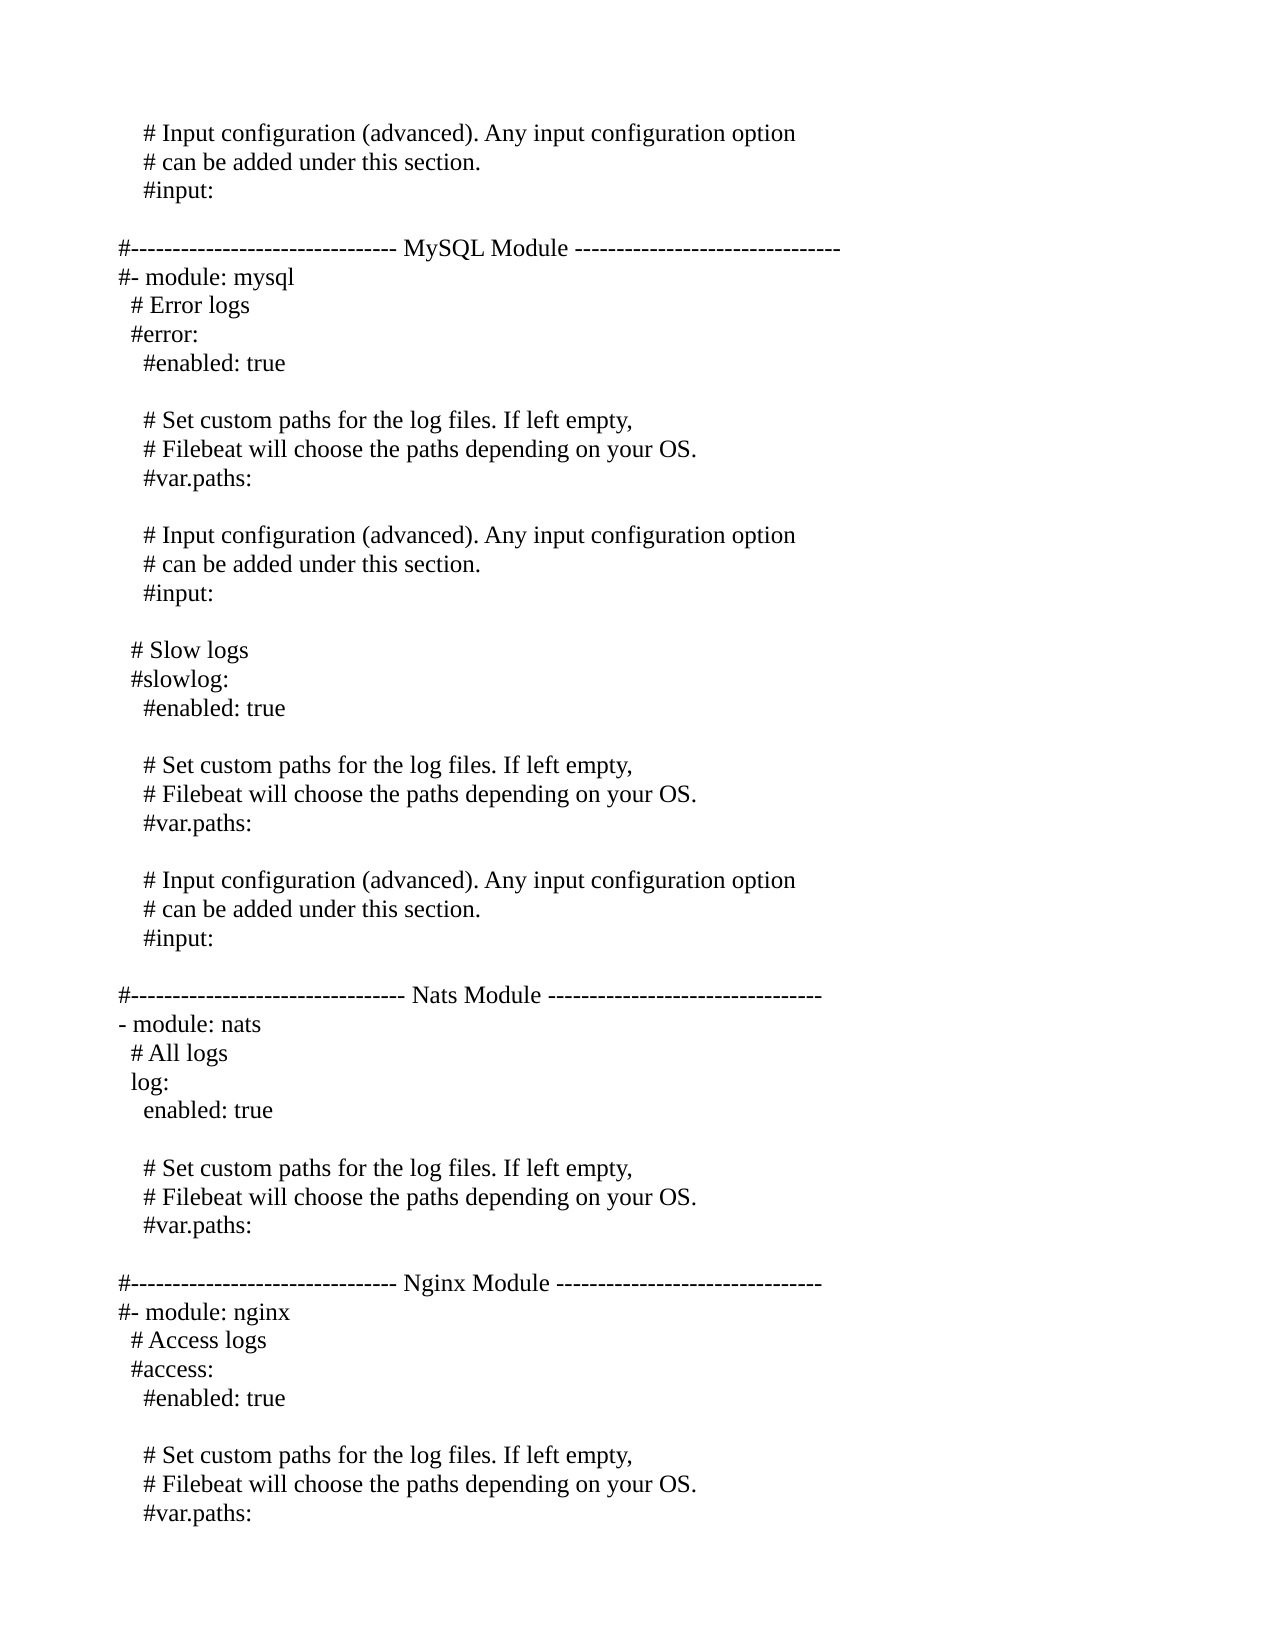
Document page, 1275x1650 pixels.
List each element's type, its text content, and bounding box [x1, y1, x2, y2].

text #enabled: true [118, 693, 1157, 722]
text #var.paths: [118, 1211, 1157, 1239]
text #var.paths: [118, 1498, 1157, 1527]
text #-------------------------------- MySQL Module -------------------------------- [118, 233, 1157, 262]
text #input: [118, 176, 1157, 204]
text # Input configuration (advanced). Any input configuration option [118, 866, 1157, 894]
text #var.paths: [118, 808, 1157, 837]
text # can be added under this section. [118, 549, 1157, 578]
text #input: [118, 923, 1157, 952]
text # Filebeat will choose the paths depending on your OS. [118, 434, 1157, 463]
text # Filebeat will choose the paths depending on your OS. [118, 1182, 1157, 1211]
text enabled: true [118, 1096, 1157, 1124]
text # Set custom paths for the log files. If left empty, [118, 751, 1157, 779]
text #- module: nginx [118, 1297, 1157, 1326]
text # Slow logs [118, 636, 1157, 664]
text #enabled: true [118, 1383, 1157, 1412]
text # Set custom paths for the log files. If left empty, [118, 1153, 1157, 1182]
text # Set custom paths for the log files. If left empty, [118, 1441, 1157, 1469]
text # Access logs [118, 1326, 1157, 1354]
text #slowlog: [118, 664, 1157, 693]
text # Filebeat will choose the paths depending on your OS. [118, 1469, 1157, 1498]
text #--------------------------------- Nats Module --------------------------------- [118, 981, 1157, 1009]
text #error: [118, 319, 1157, 348]
text # Filebeat will choose the paths depending on your OS. [118, 779, 1157, 808]
text log: [118, 1067, 1157, 1096]
text # Error logs [118, 291, 1157, 319]
text # can be added under this section. [118, 894, 1157, 923]
text # Set custom paths for the log files. If left empty, [118, 406, 1157, 434]
text #-------------------------------- Nginx Module -------------------------------- [118, 1268, 1157, 1297]
text # Input configuration (advanced). Any input configuration option [118, 118, 1157, 147]
text - module: nats [118, 1009, 1157, 1038]
text #var.paths: [118, 463, 1157, 492]
text # All logs [118, 1038, 1157, 1067]
text # can be added under this section. [118, 147, 1157, 176]
text # Input configuration (advanced). Any input configuration option [118, 521, 1157, 549]
text #input: [118, 578, 1157, 607]
text #- module: mysql [118, 262, 1157, 291]
text #access: [118, 1354, 1157, 1383]
text #enabled: true [118, 348, 1157, 377]
